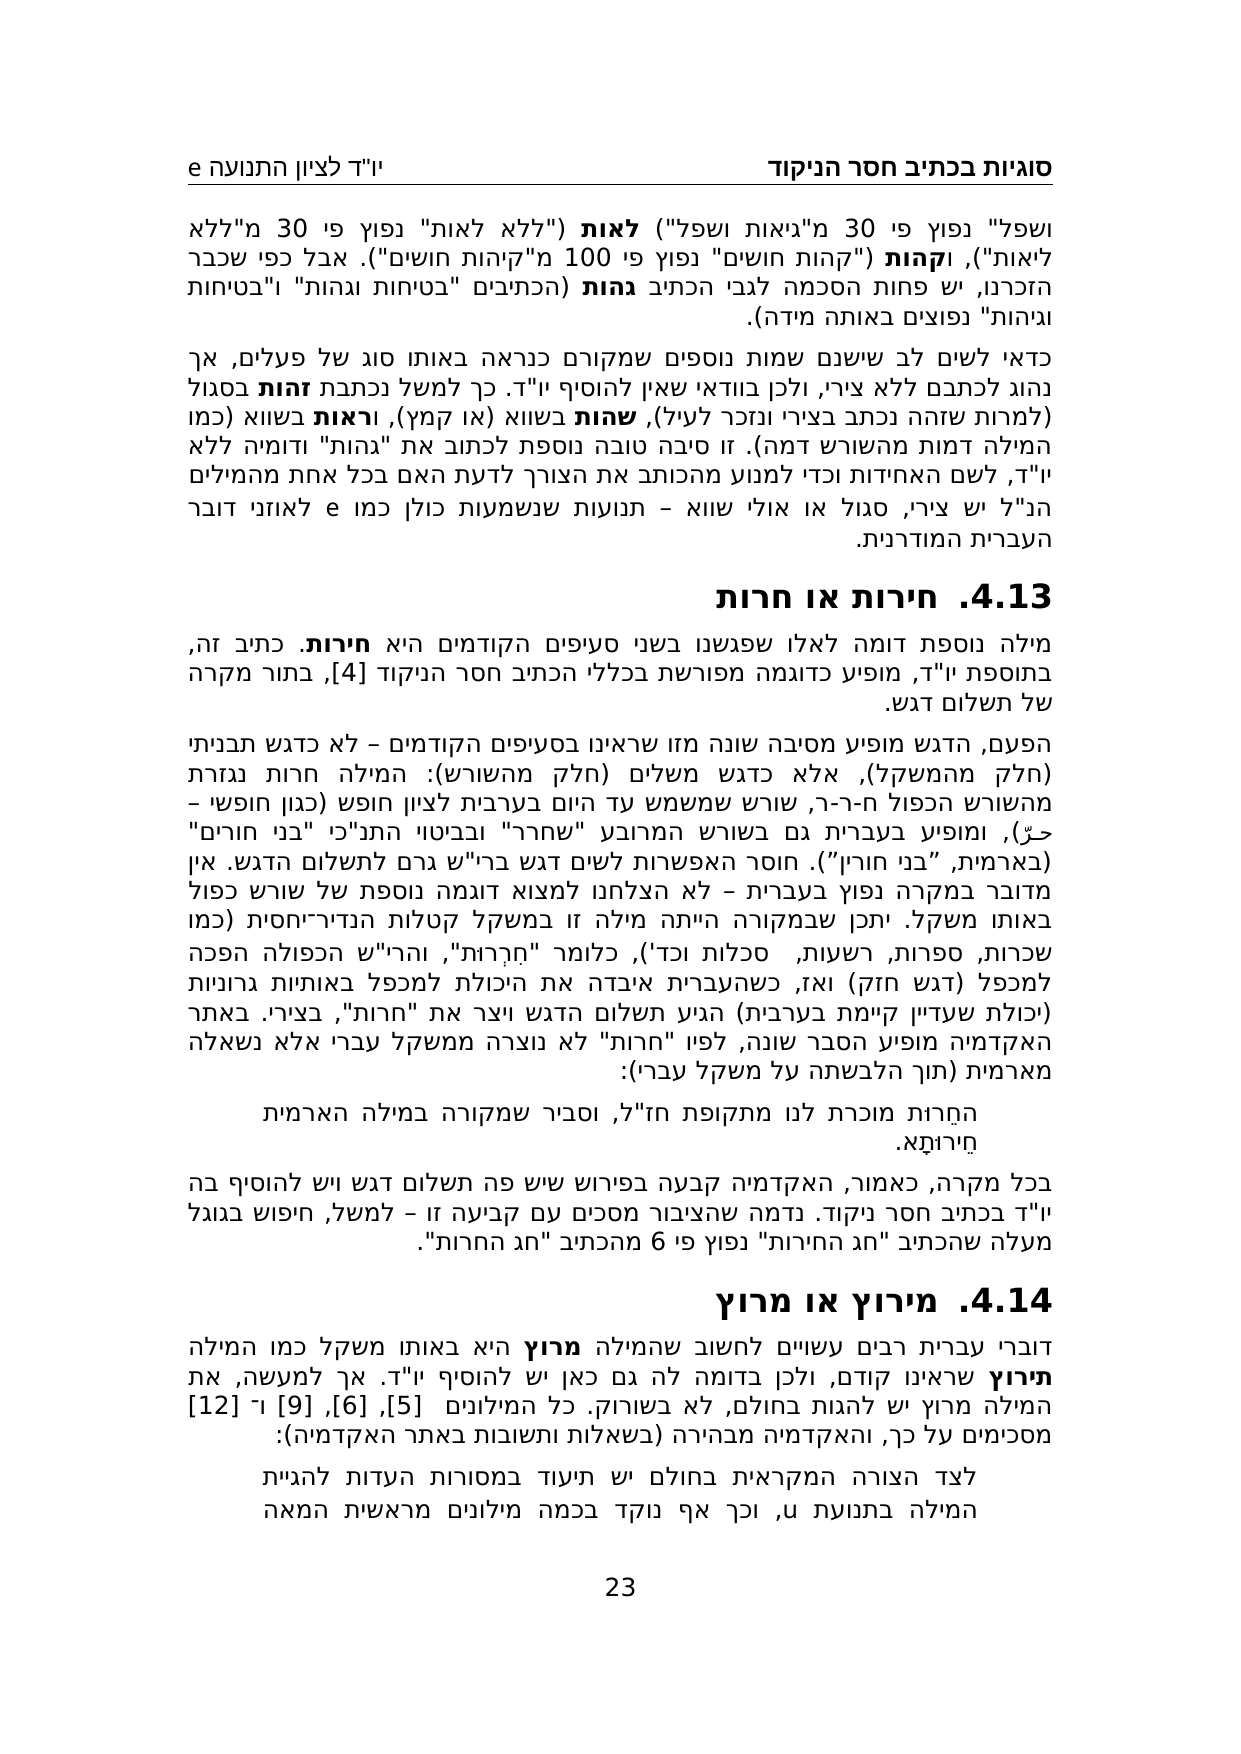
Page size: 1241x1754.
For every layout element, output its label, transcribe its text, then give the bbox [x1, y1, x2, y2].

text דוברי עברית רבים עשויים לחשוב שהמילה מרוץ היא באותו משקל כמו המילה תירוץ שראינו קודם, ולכן בדומה לה גם כאן יש להוסיף יו"ד. אך למעשה, את המילה מרוץ יש להגות בחולם, לא בשורוק. כל המילונים [5], [6], [9] ו־ [12] מסכימים על כך, והאקדמיה מבהירה (בשאלות ותשובות באתר האקדמיה): [187, 1332, 1053, 1449]
text החֵרוּת מוכרת לנו מתקופת חז"ל, וסביר שמקורה במילה הארמית חֵירוּתָא. [262, 1098, 978, 1157]
text כדאי לשים לב שישנם שמות נוספים שמקורם כנראה באותו סוג של פעלים, אך נהוג לכתבם ללא צירי, ולכן בוודאי שאין להוסיף יו"ד. כך למשל נכתבת זהות בסגול (למרות שזהה נכתב בצירי ונזכר לעיל), שהות בשווא (או קמץ), וראות בשווא (כמו המילה דמות מהשורש דמה). זו סיבה טובה נוספת לכתוב את "גהות" ודומיה ללא יו"ד, לשם האחידות וכדי למנוע מהכותב את הצורך לדעת האם בכל אחת מהמילים הנ"ל יש צירי, סגול או אולי שווא – תנועות שנשמעות כולן כמו e לאוזני דובר העברית המודרנית. [187, 344, 1053, 553]
text מילה נוספת דומה לאלו שפגשנו בשני סעיפים הקודמים היא חירות. כתיב זה, בתוספת יו"ד, מופיע כדוגמה מפורשת בכללי הכתיב חסר הניקוד [4], בתור מקרה של תשלום דגש. [187, 629, 1053, 717]
text מחיפוש בגוגל עולה שציבור הכותבים מסכים לגבי הכתיב גאות (הביטוי "גאות ושפל" נפוץ פי 30 מ"גיאות ושפל") לאות ("ללא לאות" נפוץ פי 30 מ"ללא ליאות"), וקהות ("קהות חושים" נפוץ פי 100 מ"קיהות חושים"). אבל כפי שכבר הזכרנו, יש פחות הסכמה לגבי הכתיב גהות (הכתיבים "בטיחות וגהות" ו"בטיחות וגיהות" נפוצים באותה מידה). [187, 214, 1053, 331]
text לצד הצורה המקראית בחולם יש תיעוד במסורות העדות להגיית המילה בתנועת u, וכך אף נוקד בכמה מילונים מראשית המאה [262, 1462, 978, 1525]
subtitle חירות או חרות [187, 578, 1053, 617]
text בכל מקרה, כאמור, האקדמיה קבעה בפירוש שיש פה תשלום דגש ויש להוסיף בה יו"ד בכתיב חסר ניקוד. נדמה שהציבור מסכים עם קביעה זו – למשל, חיפוש בגוגל מעלה שהכתיב "חג החירות" נפוץ פי 6 מהכתיב "חג החרות". [187, 1168, 1053, 1256]
text הפעם, הדגש מופיע מסיבה שונה מזו שראינו בסעיפים הקודמים – לא כדגש תבניתי (חלק מהמשקל), אלא כדגש משלים (חלק מהשורש): המילה חרות נגזרת מהשורש הכפול ח‑ר‑ר, שורש שמשמש עד היום בערבית לציון חופש (כגון חופשי – حرّ), ומופיע בעברית גם בשורש המרובע "שחרר" ובביטוי התנ"כי "בני חורים" (בארמית, ”בני חורין”). חוסר האפשרות לשים דגש ברי"ש גרם לתשלום הדגש. אין מדובר במקרה נפוץ בעברית – לא הצלחנו למצוא דוגמה נוספת של שורש כפול באותו משקל. יתכן שבמקורה הייתה מילה זו במשקל קטלות הנדיר־יחסית (כמו שכרות, ספרות, רשעות, סכלות וכד'), כלומר "חִרְרוּת", והרי"ש הכפולה הפכה למכפל (דגש חזק) ואז, כשהעברית איבדה את היכולת למכפל באותיות גרוניות (יכולת שעדיין קיימת בערבית) הגיע תשלום הדגש ויצר את "חרות", בצירי. באתר האקדמיה מופיע הסבר שונה, לפיו "חרות" לא נוצרה ממשקל עברי אלא נשאלה מארמית (תוך הלבשתה על משקל עברי): [187, 729, 1053, 1086]
subtitle מירוץ או מרוץ [187, 1281, 1053, 1320]
